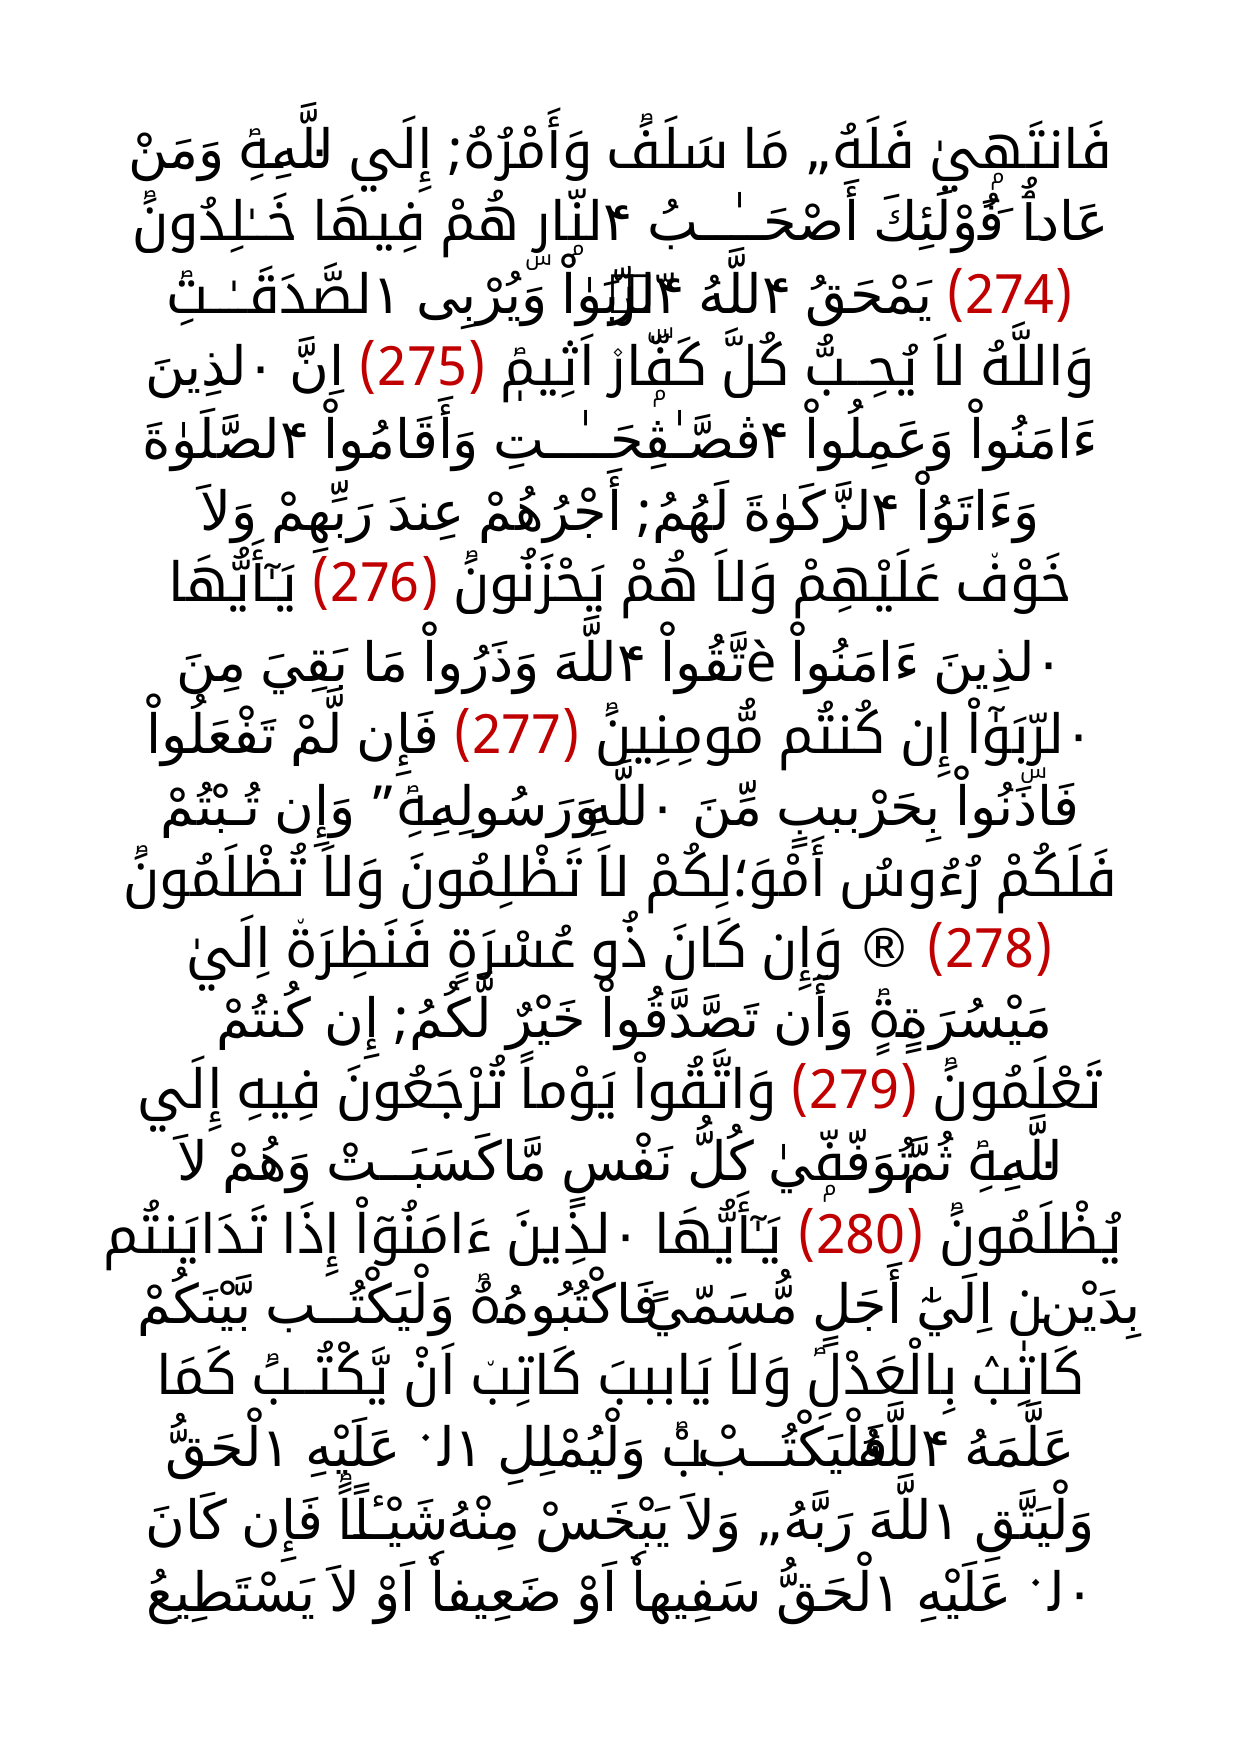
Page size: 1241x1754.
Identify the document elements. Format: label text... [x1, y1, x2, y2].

text فِى كُلِّ سُنۢبُلَةٍ مِّاْيؕةُ حَبَّةٍؐ وَاللَّهُ يُضَـٰعِفُ لِمَنْ يَّشَآءُؐ وَاللَّهُ وَ؛سِع٘ عَلِيم٘ؐ (260) ۱لذِينَ يُنفِقُونَ أَمْوَ؛لَهُمْ فِى سَبِيلِ ۱للَّهِ ثُمَّ لاَ يُتْبِعُونَ مَآ أَنفَقُواْ مَنّاً وَلآَ أَذيً لَّهُمُ; أَجْرُهُمْ عِندَ رَبِّهِمْ وَلاَ خَوْف٘ عَلَيْهِمْ وَلاَ هُمْ يَحْزَنُونَؐ (261) © قَوْلٌ مَّعْرُوفٌ وَمَغْفِرَة٘ خَيْرٌ مِّن صَدَقَةٍ يَتْبَعُهَآ أَذيًؐ وَاللَّهُ غَنِيّﹲ حَلِيمٌؐ (262) يَـٰٓأَيُّهَا ۰لذِينَ ءَامَنُواْ لاَ تُبْطِلُواْ صَدَقَــٰتِكُم بِالْمَنِّ وَالاَذۭيٰ كَاﻟ﮲ يُنفِقُ مَالَهُ„ رۣيؕآءَ ۰لنَّاسِ وَلاَ يُومِنُ بِاللَّهِ وَالْيَوْمِ ۱لاَخِرۣؐ فَمَثَلُهُ„ كَمَثَلِ صَفْوَانٖ عَلَيْهِ تُرَابببٌ فَأَصَابَهُ„ وَابِلٌ فَتَرَكَهُ„ صَلْداًؐ لاَّ يَقْدِرُونَ عَلَيٰ شَيْءٍ مِّمَّا كَسَبُواْؐ وَاللَّهُ لاَ يَهْدِى ۱لْقَوْمَ ۰لْكۭـٰفِرۣينَؐ (263) وَمَثَلُ ۴لذِينَ يُنفِقُونَ أَمْوَ؛لَهُمُ èبْتِغَآءَ مَرْضَاتتتِ ۱للَّهِ وَتَثْبِيتاً مِّنَ اَنفُسِهِمْ كَمَثَلِ جَنَّةٙ بِرُبْوَةٖ اَصَابَهَا وَابِلٌ فَــَٔاتَــتُ ۷كْلَهَا ضِعْفَيْنِ فَـإِن لَّمْ يُصِبْهَا وَابِلٌ فَطَلٌّؐ وَاللَّهُ بِمَا تَعْمَلُونَ بَصِير٘ؐ (264) اَيَوَدُّ أَحَدُكُمُ; أَن تَكُونَ لَهُ„ جَنَّةٌ مِّن نَّخِيلٍ وَأَعْنَــٰــبٍ تَجْرۣى مِن تَحْتِهَا ۰لاَنْهَــٰرُ لَهُ„ فِيهَا مِن كُلِّ ۱لثَّمَرَ؛تتتِ وَأَصَابَهُ ۴لْكِبَرُ وَلَهُ„ ذُرّۣيَّةٌ ضُعَفَآءُ فَأَصَابَهَآ إِعْصَارٌ فِيهِ نَارٌ فَاحْتَرَقَــتْؐ كَذَ؛لِكَ يُبَيِّنُ ۴للَّهُ لَكُمُ ۴لاَيَــٰــتِ لَعَلَّكُمْ تَتَفَكَّرُونَؐ (265) ® يَــٰٓأَيُّهَا ۰لذِينَ ءَامَنُوٓاْ أَنفِقُواْ مِن طَيِّبَــٰــتِ مَا كَسَبْتُمْ وَمِمَّآ أَخْرَجْنَا لَكُم مِّنَ ۰لاَرْضِؐ وَلاَ تَيَمَّمُواْ ۴لْخَبِيــثَ مِنْهُ تُنفِقُونَ وَلَسْتُم بِـَٔاخِذِيهِ إِلٓاَّ أَن تُغْمِضُواْ فِيهِؐ وَاعْلَمُوٓاْ أَنَّ ۰للَّهَ غَنِــيّﹲ حَمِيد٘ؐ (266) ۱لشَّيْطَـٰنُ يَعِدُكُمُ ۴لْفَقْرَ وَيَامُرُكُم بِاڤْفَحْشَآءِؐ وَاللَّهُ يَعِدُكُم مَّغْفِرَةً مِّنْهُ وَفَضْلًؐا وَاللَّهُ وَ؛سِع٘ عَلِيمٌؐ (267) يُوتِى ۱لْحِكْمَةَ مَنْ يَّشَآءُؐ وَمَنْ يُّوتتتَ ۰لْحِكْمَةَ فَقَدُ ۷وتِيَ خَيْراً كَثِيراًؐ وَمَا يَذَّكَّرُ إِلٓاَّ ٱُوْلُواْ ۴لاَلْبَــٰــبِؐ (268) وَمَآ أَنفَقْتُم مِّن نَّفَقَةٖ اَوْ نَذَرْتُم مِّن نَّذْرٍ فَإِنَّ ۰للَّهَ يَعْلَمُهُؐ„ وَمَا لِلظَّــٰلِمِينَ مِنَ اَنصۭارٖؐ (269) اِن تُبْدُواْ ۴لصَّدَقَــٰــتِ فَنِعِمَّا هِيَؐ وَإِن تُخْفُوهَا وَتُوتُوهَا ۰لْفُقَرَآءَ فَهُوَ خَيْرٌ لَّكُمْ وَنُكَفِّرْ عَنكُم مِّن سَيِّـَٔاتِكُمْؐ وَاللَّهُ بِمَا تَعْمَلُونَ خَبِيرٌؐ (270) ¥ لَّيْسَ عَلَيْژَ هُدۭيٰهُمْؐ وَچَكِنَّ ۰للَّهَ يَهْدِى مَنْ يَّشَآءُؐ وَمَا تُنفِقُواْ مِنْ خَيْرٍ فَلَأِنفُسِكُمْؐ وَمَا تُنفِقُونَ إِلاَّ "بْتِغَآءَ وَجْهِ ۱للَّهِؐ وَمَا تُنفِقُواْ مِنْ خَيْرٍ يُوَفَّ إِلَيْكُمْ وَأَنتُمْ لاَ تُظْلَمُونَؐ (271) لِلْفُقَرَآءِ ۱لذِينَ ٱُحْصِرُواْ فِى سَبِيلِ ۱للَّهِ لاَ يَسْتَطِيعُونَ ضَرْباً فِى ۱لاَرْضِ يَحْسِبُهُمُ ۴لْجَاهِلُ أَغْنِيَآءَ مِنَ ۰لتَّعَفُّفِؐ تَعْرۣفُهُم بِسِيمۭـٰهُمْ لاَ يَسْــَٔلُونَ ۰لنَّاسَ إِلْحَافاًؐ وَمَا تُنفِقُواْ مِنْ خَيْرٍ فَإِنَّ ۰للَّهَ بِهِ” عَلِيم٘ؐ (272) ۱لذِينَ يُنفِقُونَ أَمْوَ؛لَهُم بِاليْلِ وَالنَّهۭارۣ سِرّاً وَ عَچَنِيَةً فَلَهُمُ; أَجْرُهُمْ عِندَ رَبِّهِمْ وَلاَ خَوْف٘ عَلَيْهِمْ وَلاَ هُمْ يَحْزَنُونَؐ (273) ۰لذِينَ يَاكُلُونَ ۰لرّۣبَوٰاْ لاَ يَقُومُونَ إِلاَّ كَمَا يَقُومُ ۴ﻟ﮲ يَتَخَبَّطُهُ ۴لشَّيْطَـٰنُ مِنَ ۰لْمَسﱢّؐ ذَ؛لِكَ بِأَنَّهُمْ قَالُوٓاْ إِنَّمَا ۰لْبَيْعُ مِثْلُ ۴لرّۣبَوٰاْؐ وَأَحَلَّ ۰للَّهُ ۴لْبَيْعَ وَحَرَّمَ ۰لرّۣبَوٰاْؐ فَمَن جَآءَهُ„ مَوْعِظَةٌ مِّن رَّبِّهِ” فَانتَهۭيٰ فَلَهُ„ مَا سَلَفَؐ وَأَمْرُهُ; إِلَي ۰للَّهِؐ وَمَنْ عَادَ فَٱُوْلَئِكَ أَصْحَــٰــبُ ۴لنّۭارۣ هُمْ فِيهَا خَــٰلِدُونَؐ (274) يَمْحَقُ ۴للَّهُ ۴لرّۣبَوٰاْ وَيُرْبِى ۱لصَّدَقَــٰــتِؐ وَاللَّهُ لاَ يُحِــبُّ كُلَّ كَفّۭار۫ اَثِيمٖؐ (275) اِنَّ ۰لذِينَ ءَامَنُواْ وَعَمِلُواْ ۴ڤصَّـٰڤِحَــٰــتِ وَأَقَامُواْ ۴لصَّلَوٰةَ وَءَاتَوُاْ ۴لزَّكَوٰةَ لَهُمُ; أَجْرُهُمْ عِندَ رَبِّهِمْ وَلاَ خَوْف٘ عَلَيْهِمْ وَلاَ هُمْ يَحْزَنُونَؐ (276) يَـٰٓأَيُّهَا ۰لذِينَ ءَامَنُواْ èتَّقُواْ ۴للَّهَ وَذَرُواْ مَا بَقِيَ مِنَ ۰لرّۣبَوٰٓاْ إِن كُنتُم مُّومِنِينَؐ (277) فَإِن لَّمْ تَفْعَلُواْ فَاذَنُواْ بِحَرْبببٍ مِّنَ ۰للَّهِ وَرَسُولِهِؐ” وَإِن تُـبْتُمْ فَلَكُمْ رُءُوسُ أَمْوَ؛لِكُمْ لاَ تَظْلِمُونَ وَلاَ تُظْلَمُونَؐ (278) ® وَإِن كَانَ ذُو عُسْرَةٍ فَنَظِرَة٘ اِلَيٰ مَيْسُرَةٍؐ وَأَن تَصَّدَّقُواْ خَيْرٌ لَّكُمُ; إِن كُنتُمْ تَعْلَمُونَؐ (279) وَاتَّقُواْ يَوْماً تُرْجَعُونَ فِيهِ إِلَي ۰للَّهِؐ ثُمَّ تُوَفّۭيٰ كُلُّ نَفْسٍ مَّاكَسَبَــتْ وَهُمْ لاَ يُظْلَمُونَؐ (280) يَـٰٓأَيُّهَا ۰لذِينَ ءَامَنُوٓاْ إِذَا تَدَايَنتُم بِدَيْنٖ اِلَيٰٓ أَجَلٍ مُّسَمّيً فَاكْتُبُوهُؐ وَلْيَكْتُــب بَّيْنَكُمْ كَاتِبٛ بِالْعَدْلِؐ وَلاَ يَابببَ كَاتِب٘ اَنْ يَّكْتُــبَؐ كَمَا عَلَّمَهُ ۴للَّهُ فَلْيَكْتُــبْؐ وَلْيُمْلِلِ ۱ﻟ﮲ عَلَيْهِ ۱لْحَقُّ وَلْيَتَّقِ ۱للَّهَ رَبَّهُ„ وَلاَ يَبْخَسْ مِنْهُ شَيْـٔاًؐ فَإِن كَانَ ۰ﻟ﮲ عَلَيْهِ ۱لْحَقُّ سَفِيهاٗ اَوْ ضَعِيفاٗ اَوْ لاَ يَسْتَطِيعُ أَنْ يُّمِلَّ هُوَ فَلْيُمْلِلْ وَلِيُّهُ„ بِالْعَدْلِؐ وَاسْتَشْهِدُواْ شَهِيدَيْنِ مِن رّۣجَالِكُمْؐ فَإِن لَّمْ يَكُونَا رَجُلَيْنِ فَرَجُلٌ وَامْرَأَتَـٰنِ مِمَّن تَرْضَوْنَ مِنَ ۰لشُّهَدَآءِ اَ۬ن تَضِلَّ إِحْدۭيٰهُمَا فَتُذَكِّرَ إِحْدۭيٰهُمَا ۰لاُخْرۭيٰؐ وَلاَ يَابَ ۰لشُّهَدَآءُ ﹹذَا مَا دُعُواْؐ وَلاَ تَسْــَٔـمُوٓاْ أَن تَكْتُبُوهُ صَغِيراٗ اَوْ كَبِيراٗ اِلَيٰٓ أَجَلِهِؐ” ذَ؛لِكُمُ; أَقْسَطُ عِندَ ۰للَّهِ وَأَقْوَمُ لِلشَّهَـٰدَةِ وَأَدْنۭيٰٓ أَلاَّ تَرْتَابُوٓاْ إِلٓاَّ أَن تَكُونَ تِجَــٰرَة٘ حَاضِرَةٌ تُدِيرُونَهَا بَيْنَكُمْ فَلَيْسَ عَلَيْكُمْ جُنَاح٘ اَلاَّ تَكْتُبُوهَاؐ وَأَشْهِدُوٓاْ إِذَا تَبَايَعْتُمْؐ وَلاَ يُضَآرَّ كَاتِــبٌ وَلاَ شَهِيدٌؐ وَإِن تَفْعَلُواْ فَإِنَّهُ„ فُسُوقٛ بِكُمْؐ وَاتَّقُواْ ۴للَّهَؐ وَيُعَلِّمُكُمُ ۴للَّهُؐ وَاللَّهُ بِكُلِّ شَيْءٖ عَلِيمٌؐ (281) © وَإِن كُنتُمْ عَلَيٰ سَفَرٍ وَلَمْ تَجِدُواْ كَاتِباً فَرۣهَـٰنٌ مَّقْبُوضَةٌؐ فَإِنَ اَمِنَ بَعْضُكُم بَعْضاً فَلْيُوَ۬دِّ ۱ﻟ﮲ ۹وتُمِنَ أَمَـٰنَتَهُؐ„ وَلْيَتَّقِ ۱للَّهَ رَبَّهُؐ„ وَلاَ تَكْتُمُواْ ۴لشَّهَــٰدَةَؐ وَمَنْ يَّكْتُمْهَا فَإِنَّهُ; ءَاثِمٌ قَلْبُهُؐ„ وَاللَّهُ بِمَا تَعْمَلُونَ عَلِيمٌؐ (282) لِّلهِ مَا فِى ۱لسَّمَـٰوَ؛تتتِ وَمَا فِى ۱لاَرْضِؐ وَإِن تُبْدُواْ مَا فِىٓ أَنفُسِكُمُ; أَوْ تُخْفُوهُ يُحَاسِبْكُم بِهِ ۱للَّهُ فَيَغْفِرْ لِمَنْ يَّشَآءُ وَيُعَذِّبببْ مَنْ يَّشَآءُؐ وَاللَّهُ عَلَيٰ كُلِّ شَيْءٍ قَدِير٘ؐ (283) —امَنَ ۰لرَّسُولُ بِمَآ ٱُنزۣلَ إِلَيْهِ مِن رَّبِّهِ” وَالْمُومِنُونَؐ كُلّﹲ —امَنَ بِاللَّهِ وَمَلَئِكَتِهِ” وَكُتُبِهِ” وَرُسُلِهِؐ” لاَ نُفَرّۣقُ بَيْنَ أَحَدٍ مِّن رُّسُلِهِؐ” وَقَالُواْ سَمِعْنَا وَأَطَعْنَاؐ غُفْرَانَكَ رَبَّنَاؐ وَإِلَيْكَ ۰لْمَصِيرُؐ (284) لاَ يُكَلِّفُ ۴للَّهُ نَفْســاٗ اِلاَّ وُسْعَهَاؐ لَهَا مَا كَسَبَــتْؐ وَعَلَيْهَا مَا "كْتَسَبَــتْؐ رَبَّـنَا لاَ تُوَ۬اخِذْنَآ إِن نَّسِينَآ أَوَ اَخْطَأْنَاؐ رَبَّنَا وَلاَ تَحْمِلْ عَلَيْنَآ إِصْراً كَمَا حَمَلْـتَهُ„ عَلَي ۰لذِينَ مِن قَبْلِـنَاؐ رَبَّنَا وَلاَ تُحَمِّلْنَـا مَا لاَ طَاقَةَ لَنَا بِهِؐ” وَاعْفُ عَنَّاؐ وَاغْفِرْ لَنَاؐ وَارْحَمْنَآؐ أَنـتَ مَوْلۭيٰنَا فَانصُرْنَا عَلَي ۰لْقَوْمِ ۱لْكۭـٰفِرۣيـنَ (285) [118, 118, 1122, 1634]
